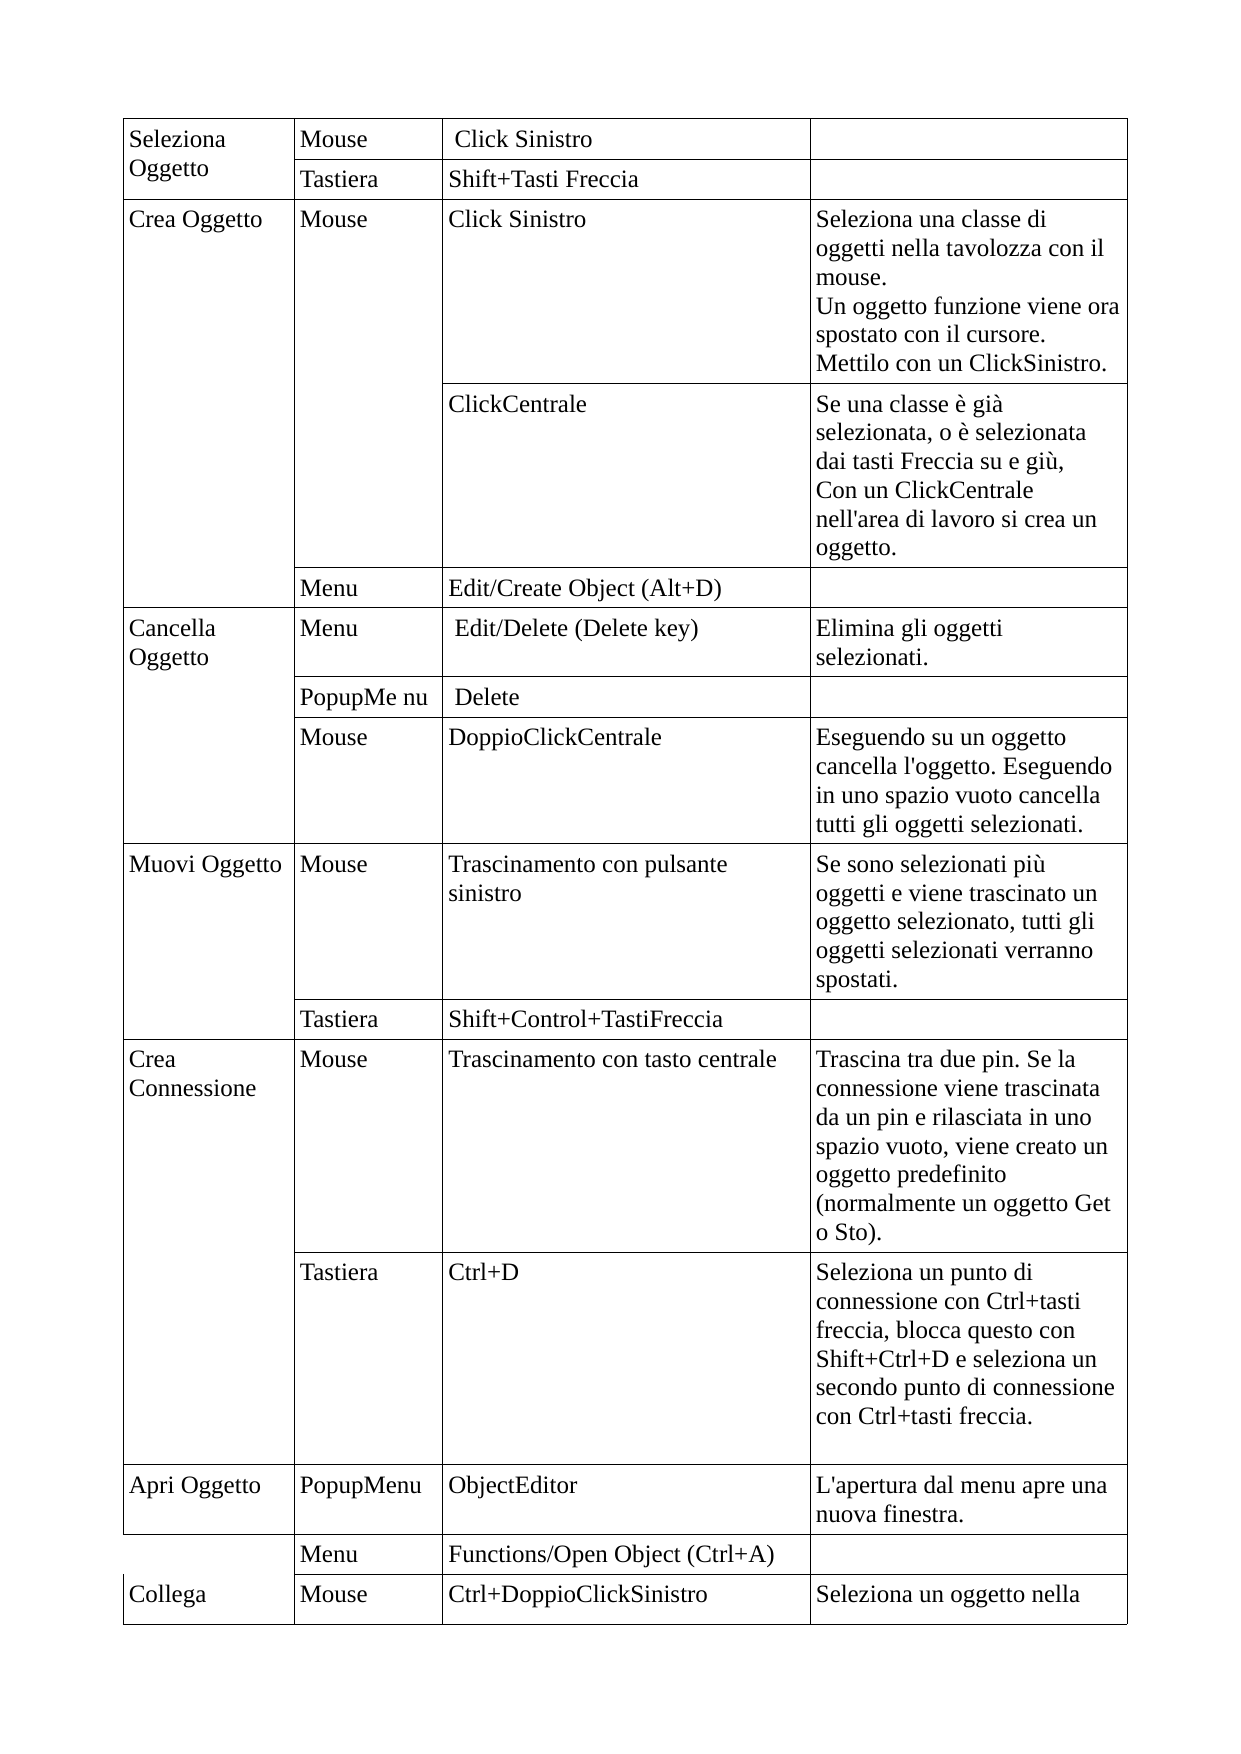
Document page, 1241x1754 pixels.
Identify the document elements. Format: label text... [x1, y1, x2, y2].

table_cell PopupMe nu [295, 677, 442, 717]
table_cell Ctrl+D [443, 1253, 810, 1464]
table_cell Cancella Oggetto [124, 608, 294, 843]
table_cell Eseguendo su un oggetto cancella l'oggetto. Eseguendo in uno spazio vuoto cancella tutti gli oggetti selezionati. [811, 718, 1127, 843]
table_cell Edit/Create Object (Alt+D) [443, 568, 810, 607]
table_cell Apri Oggetto [124, 1465, 294, 1533]
table_cell Click Sinistro [443, 119, 810, 158]
table_cell Tastiera [295, 1253, 442, 1464]
table_cell Ctrl+DoppioClickSinistro [443, 1575, 810, 1624]
table_cell Tastiera [295, 1000, 442, 1039]
table_cell Seleziona un oggetto nella [811, 1575, 1127, 1624]
table_cell Mouse [295, 1575, 442, 1624]
table_cell Menu [295, 1535, 442, 1574]
table_cell Mouse [295, 1040, 442, 1252]
table_cell ClickCentrale [443, 384, 810, 567]
table_cell Mouse [295, 718, 442, 843]
table_cell Seleziona una classe di oggetti nella tavolozza con il mouse. Un oggetto funzione viene ora spostato con il cursore. Mettilo con un ClickSinistro. [811, 200, 1127, 383]
table_cell Delete [443, 677, 810, 717]
table_cell Shift+Control+TastiFreccia [443, 1000, 810, 1039]
table_cell Collega [124, 1574, 294, 1624]
table_cell Muovi Oggetto [124, 844, 294, 1039]
table_cell PopupMenu [295, 1465, 442, 1533]
table_cell Trascinamento con tasto centrale [443, 1040, 810, 1252]
table_cell Mouse [295, 844, 442, 998]
table_cell Tastiera [295, 160, 442, 199]
table_cell Seleziona un punto di connessione con Ctrl+tasti freccia, blocca questo con Shift+Ctrl+D e seleziona un secondo punto di connessione con Ctrl+tasti freccia. [811, 1253, 1127, 1464]
table_cell Functions/Open Object (Ctrl+A) [443, 1535, 810, 1574]
table_cell Crea Connessione [124, 1040, 294, 1464]
table_cell [811, 1535, 1127, 1574]
table_cell Mouse [295, 200, 442, 567]
table_cell [811, 568, 1127, 607]
table_cell Edit/Delete (Delete key) [443, 608, 810, 676]
table_cell Trascina tra due pin. Se la connessione viene trascinata da un pin e rilasciata in uno spazio vuoto, viene creato un oggetto predefinito (normalmente un oggetto Get o Sto). [811, 1040, 1127, 1252]
table_cell Seleziona Oggetto [124, 119, 294, 199]
table_cell Se una classe è già selezionata, o è selezionata dai tasti Freccia su e giù, Con un ClickCentrale nell'area di lavoro si crea un oggetto. [811, 384, 1127, 567]
table_cell Elimina gli oggetti selezionati. [811, 608, 1127, 676]
table_cell Menu [295, 608, 442, 676]
table_cell [811, 677, 1127, 717]
table_cell L'apertura dal menu apre una nuova finestra. [811, 1465, 1127, 1533]
table_cell Click Sinistro [443, 200, 810, 383]
table_cell Crea Oggetto [124, 200, 294, 607]
table_cell ObjectEditor [443, 1465, 810, 1533]
table_cell Trascinamento con pulsante sinistro [443, 844, 810, 998]
table_cell Se sono selezionati più oggetti e viene trascinato un oggetto selezionato, tutti gli oggetti selezionati verranno spostati. [811, 844, 1127, 998]
table_cell Shift+Tasti Freccia [443, 160, 810, 199]
table_cell [811, 1000, 1127, 1039]
table_cell DoppioClickCentrale [443, 718, 810, 843]
table_cell Menu [295, 568, 442, 607]
table_cell [811, 119, 1127, 158]
table_cell Mouse [295, 119, 442, 158]
table_cell [811, 160, 1127, 199]
